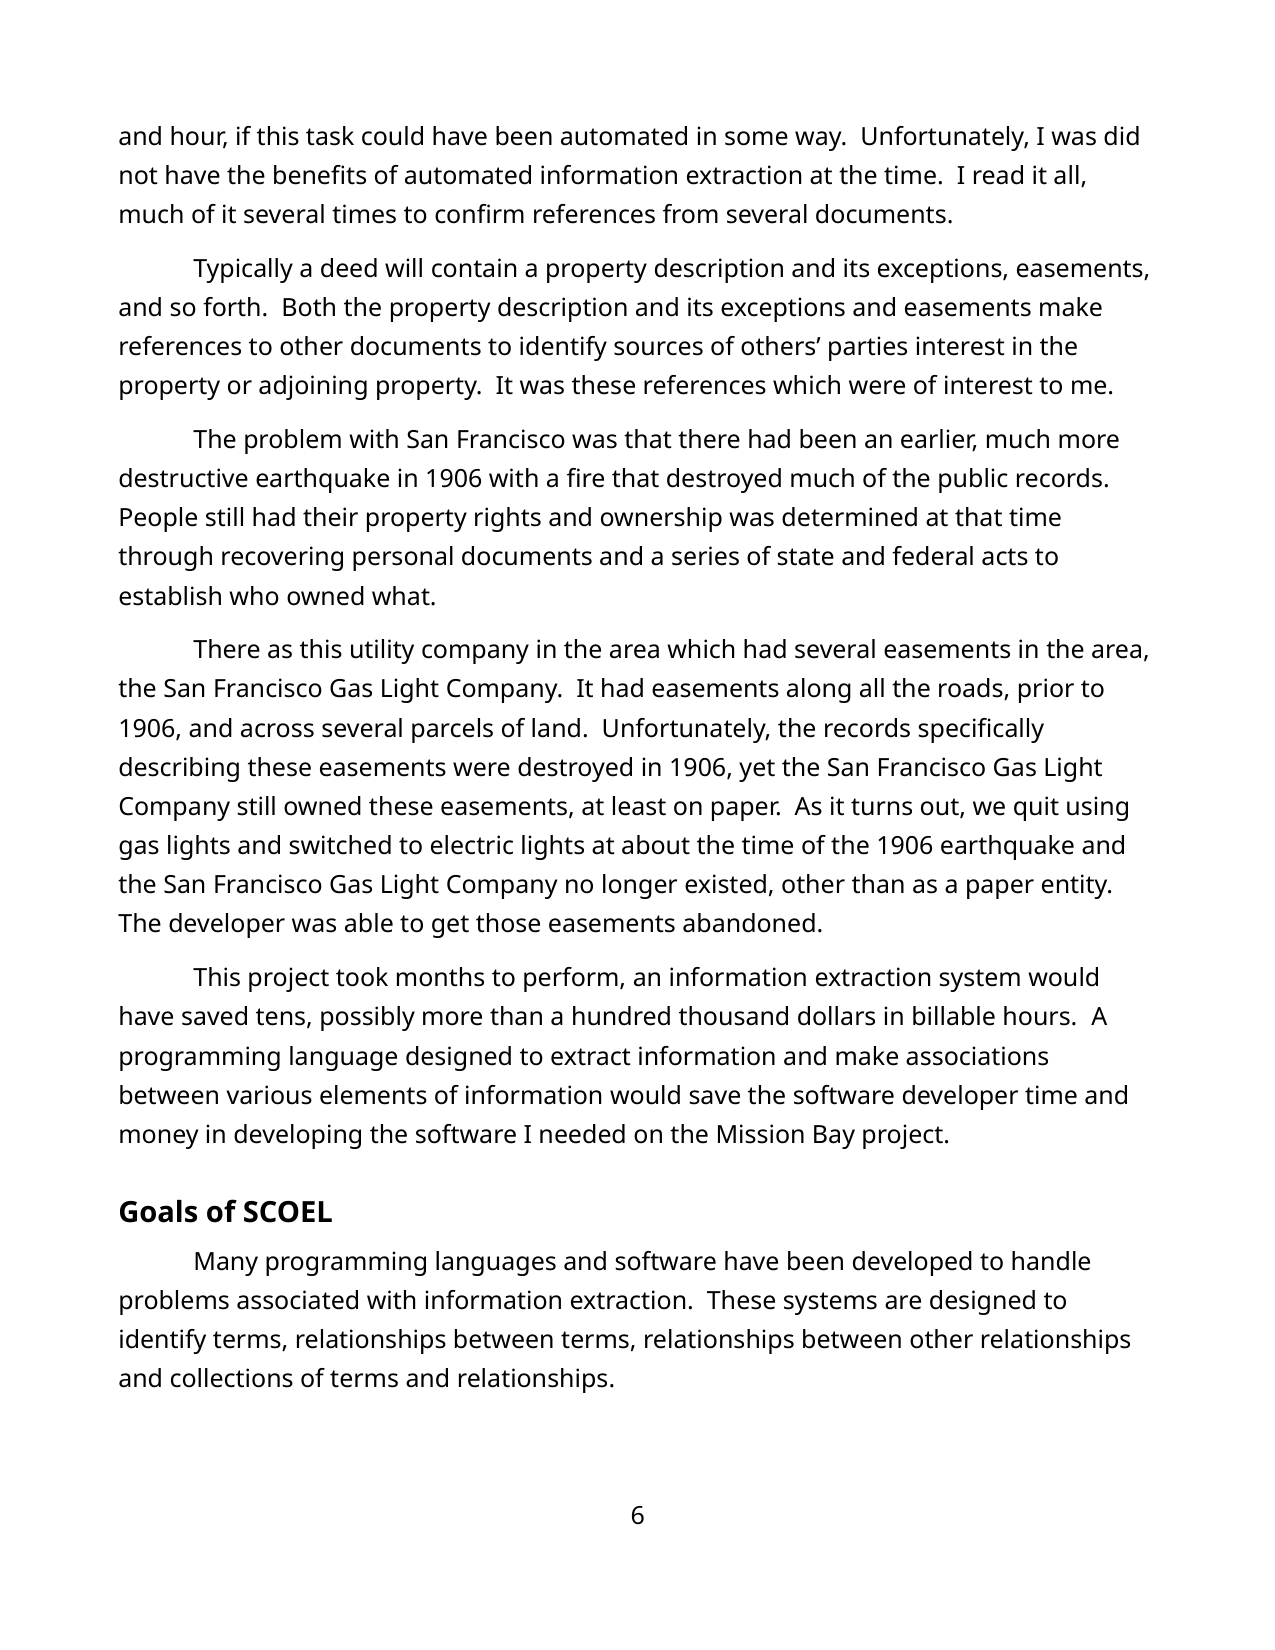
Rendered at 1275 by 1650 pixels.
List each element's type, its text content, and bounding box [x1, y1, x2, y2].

subtitle Goals of SCOEL [118, 1191, 1157, 1231]
text The problem with San Francisco was that there had been an earlier, much more destructive earthquake in 1906 with a fire that destroyed much of the public records. People still had their property rights and ownership was determined at that time through recovering personal documents and a series of state and federal acts to establish who owned what. [118, 421, 1157, 612]
text This project took months to perform, an information extraction system would have saved tens, possibly more than a hundred thousand dollars in billable hours. A programming language designed to extract information and make associations between various elements of information would save the software developer time and money in developing the software I needed on the Mission Bay project. [118, 960, 1157, 1151]
text and hour, if this task could have been automated in some way. Unfortunately, I was did not have the benefits of automated information extraction at the time. I read it all, much of it several times to confirm references from several documents. [118, 118, 1157, 231]
text Typically a deed will contain a property description and its exceptions, easements, and so forth. Both the property description and its exceptions and easements make references to other documents to identify sources of others’ parties interest in the property or adjoining property. It was these references which were of interest to me. [118, 250, 1157, 402]
text Many programming languages and software have been developed to handle problems associated with information extraction. These systems are designed to identify terms, relationships between terms, relationships between other relationships and collections of terms and relationships. [118, 1243, 1157, 1395]
text There as this utility company in the area which had several easements in the area, the San Francisco Gas Light Company. It had easements along all the roads, prior to 1906, and across several parcels of land. Unfortunately, the records specifically describing these easements were destroyed in 1906, yet the San Francisco Gas Light Company still owned these easements, at least on paper. As it turns out, we quit using gas lights and switched to electric lights at about the time of the 1906 earthquake and the San Francisco Gas Light Company no longer existed, other than as a paper entity. The developer was able to get those easements abandoned. [118, 632, 1157, 940]
